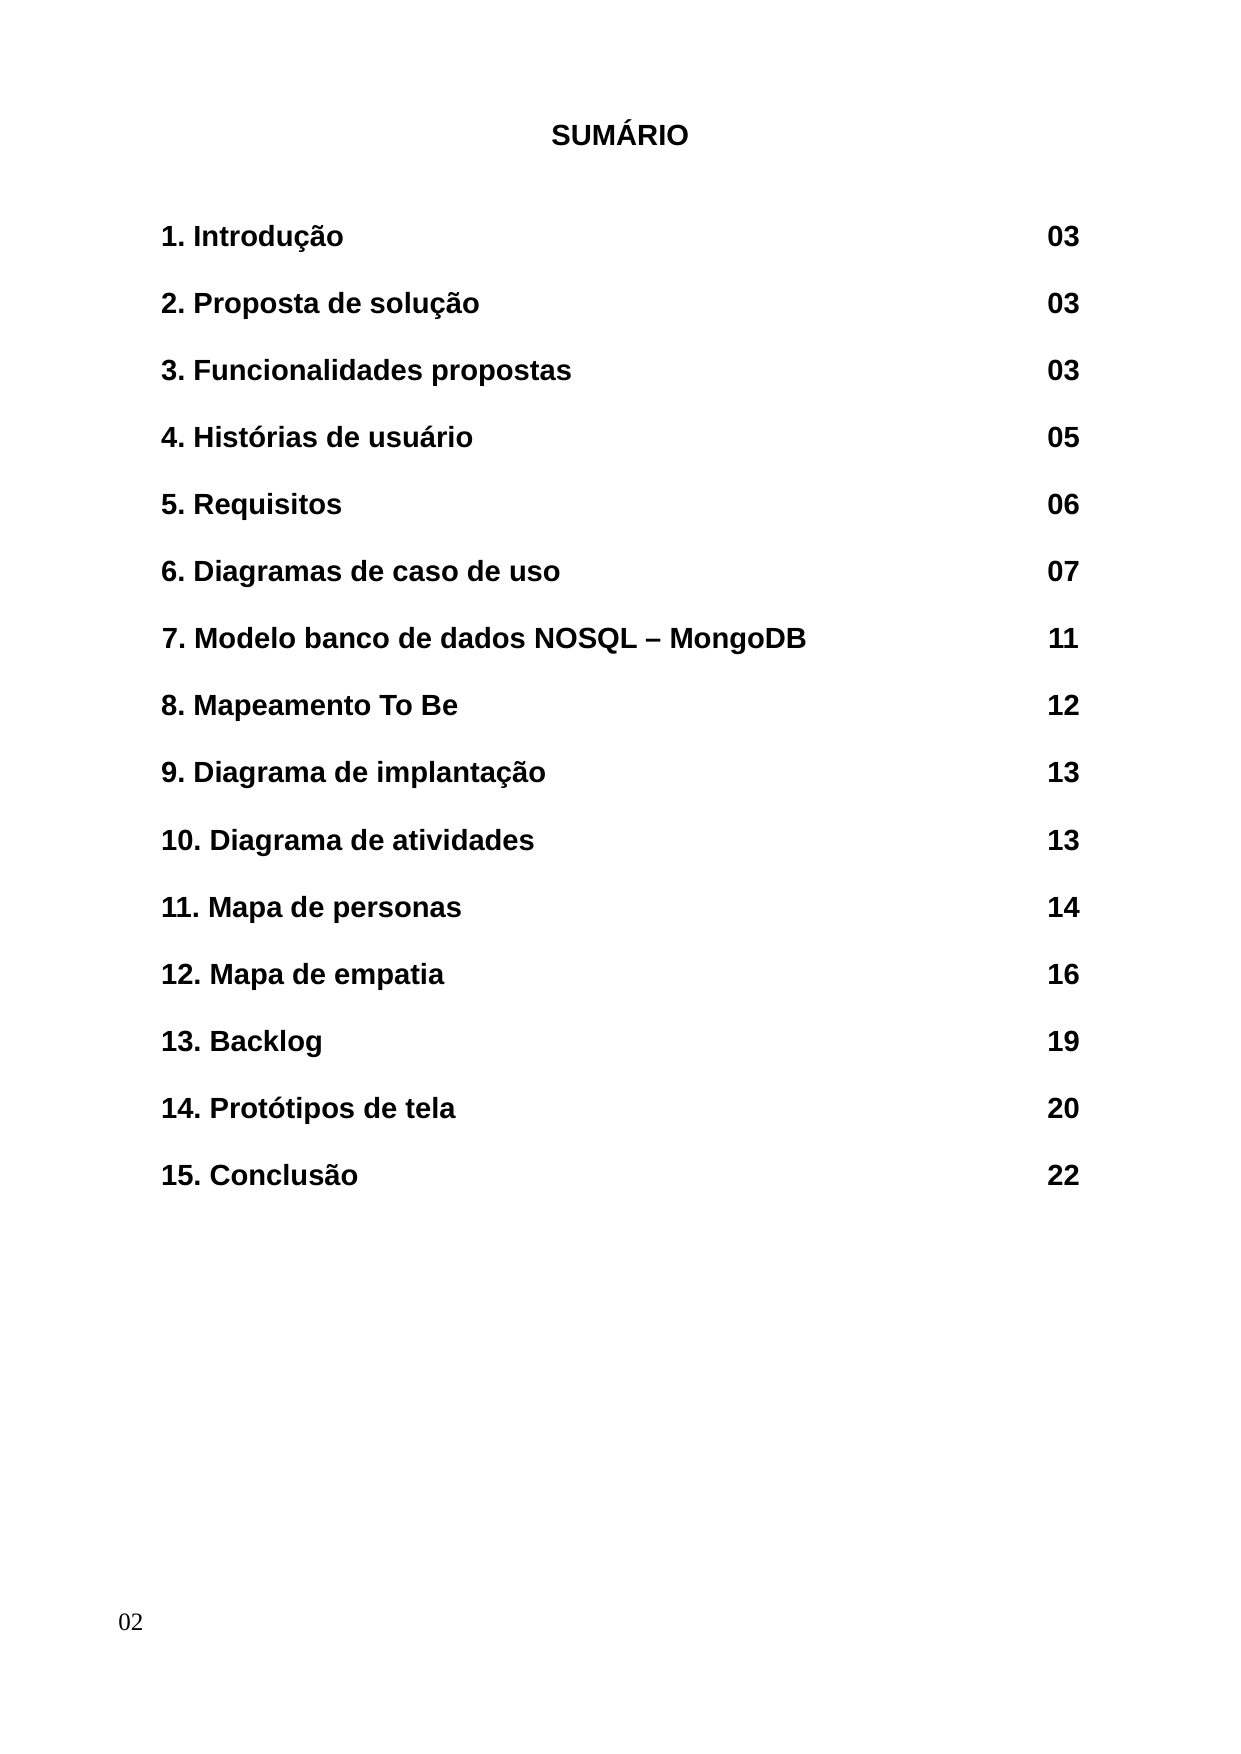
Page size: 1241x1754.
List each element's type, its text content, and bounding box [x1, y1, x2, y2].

text 5. Requisitos 06 [118, 487, 1122, 521]
text 9. Diagrama de implantação 13 [118, 755, 1122, 789]
text 8. Mapeamento To Be 12 [118, 688, 1122, 722]
text 7. Modelo banco de dados NOSQL – MongoDB 11 [118, 621, 1122, 655]
text 6. Diagramas de caso de uso 07 [118, 554, 1122, 588]
text 13. Backlog 19 [118, 1024, 1122, 1057]
text 11. Mapa de personas 14 [118, 889, 1122, 923]
text 15. Conclusão 22 [118, 1158, 1122, 1191]
text SUMÁRIO [118, 118, 1122, 152]
text 2. Proposta de solução 03 [118, 286, 1122, 319]
text 10. Diagrama de atividades 13 [118, 822, 1122, 856]
text 14. Protótipos de tela 20 [118, 1091, 1122, 1124]
text 12. Mapa de empatia 16 [118, 957, 1122, 990]
text 3. Funcionalidades propostas 03 [118, 353, 1122, 386]
text 1. Introdução 03 [118, 219, 1122, 252]
text 4. Histórias de usuário 05 [118, 420, 1122, 453]
